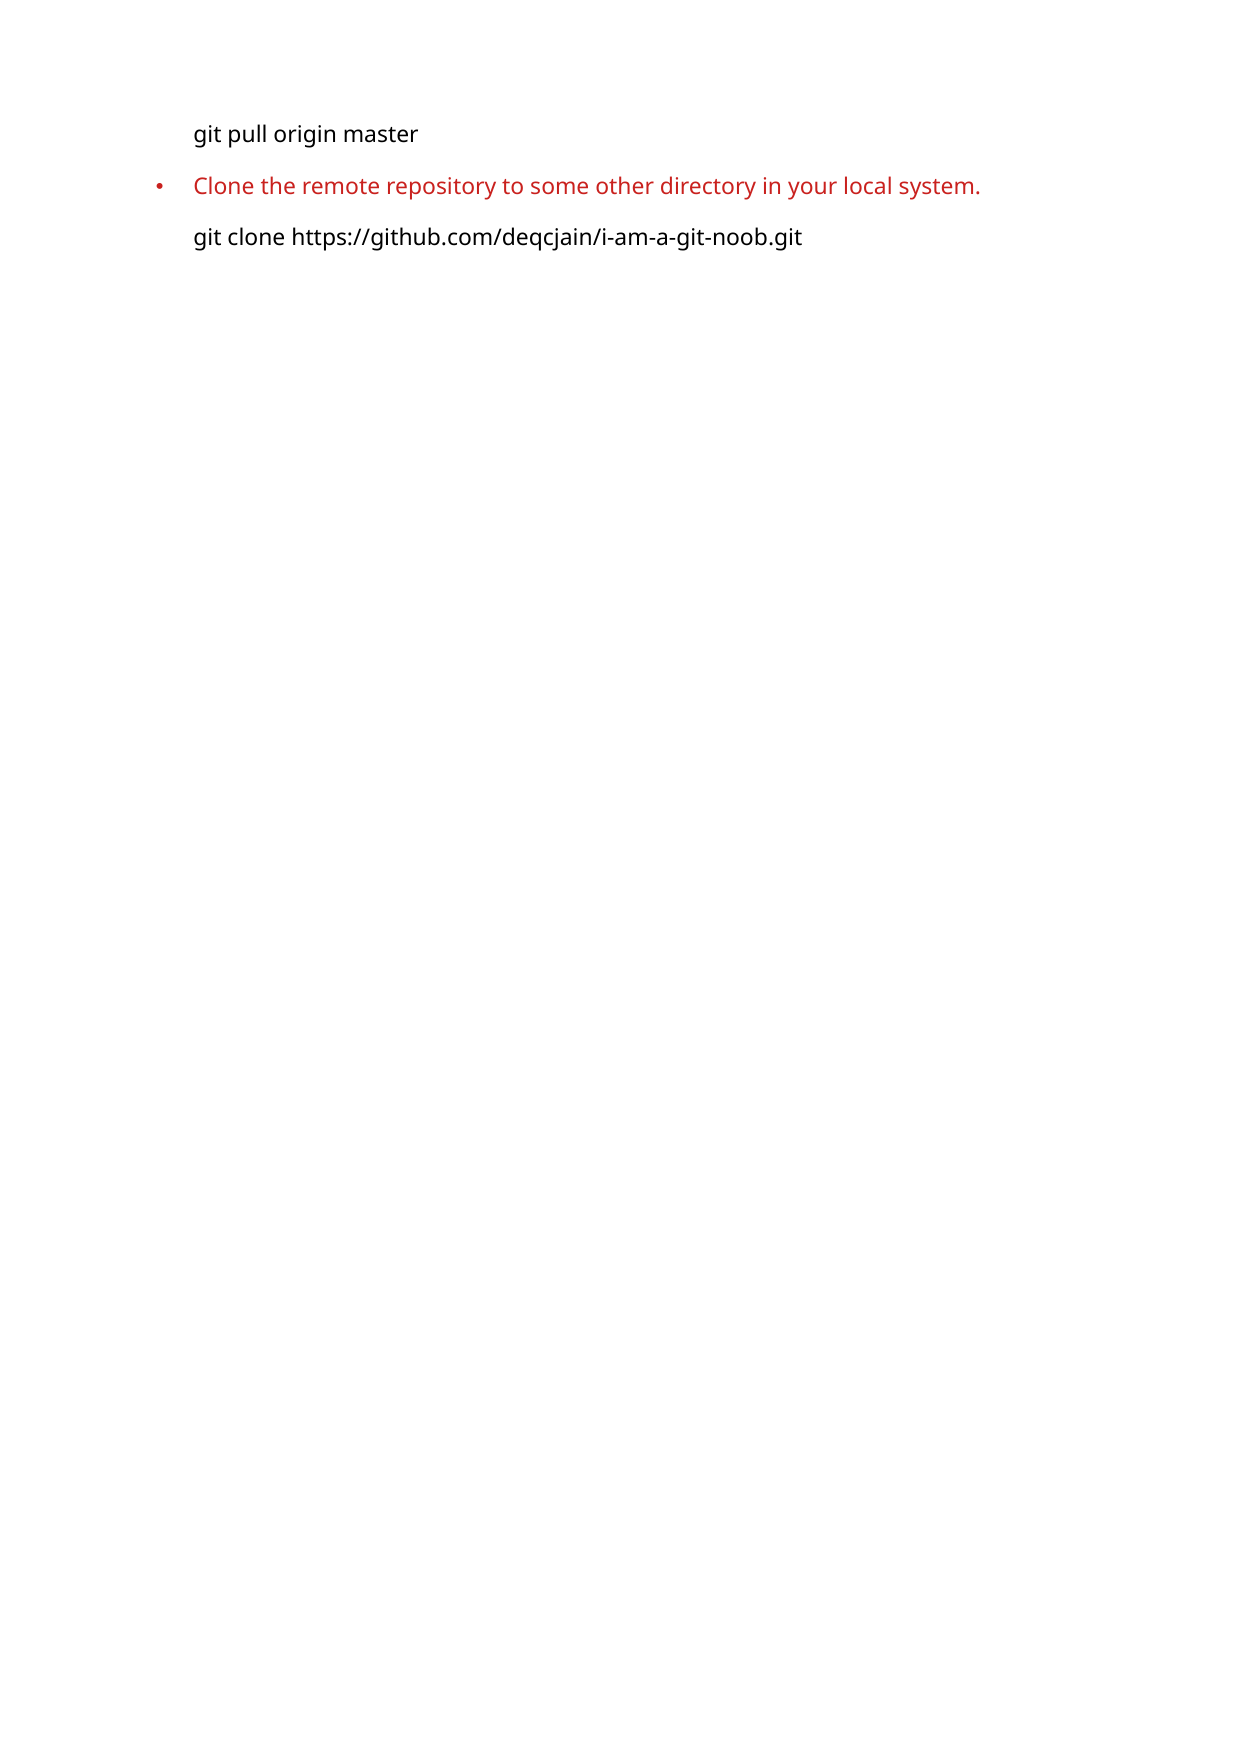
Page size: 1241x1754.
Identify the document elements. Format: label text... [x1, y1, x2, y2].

list Clone the remote repository to some other directory in your local system. [156, 170, 1122, 201]
list git pull origin master [156, 118, 1122, 149]
list git clone https://github.com/deqcjain/i-am-a-git-noob.git [156, 221, 1122, 252]
